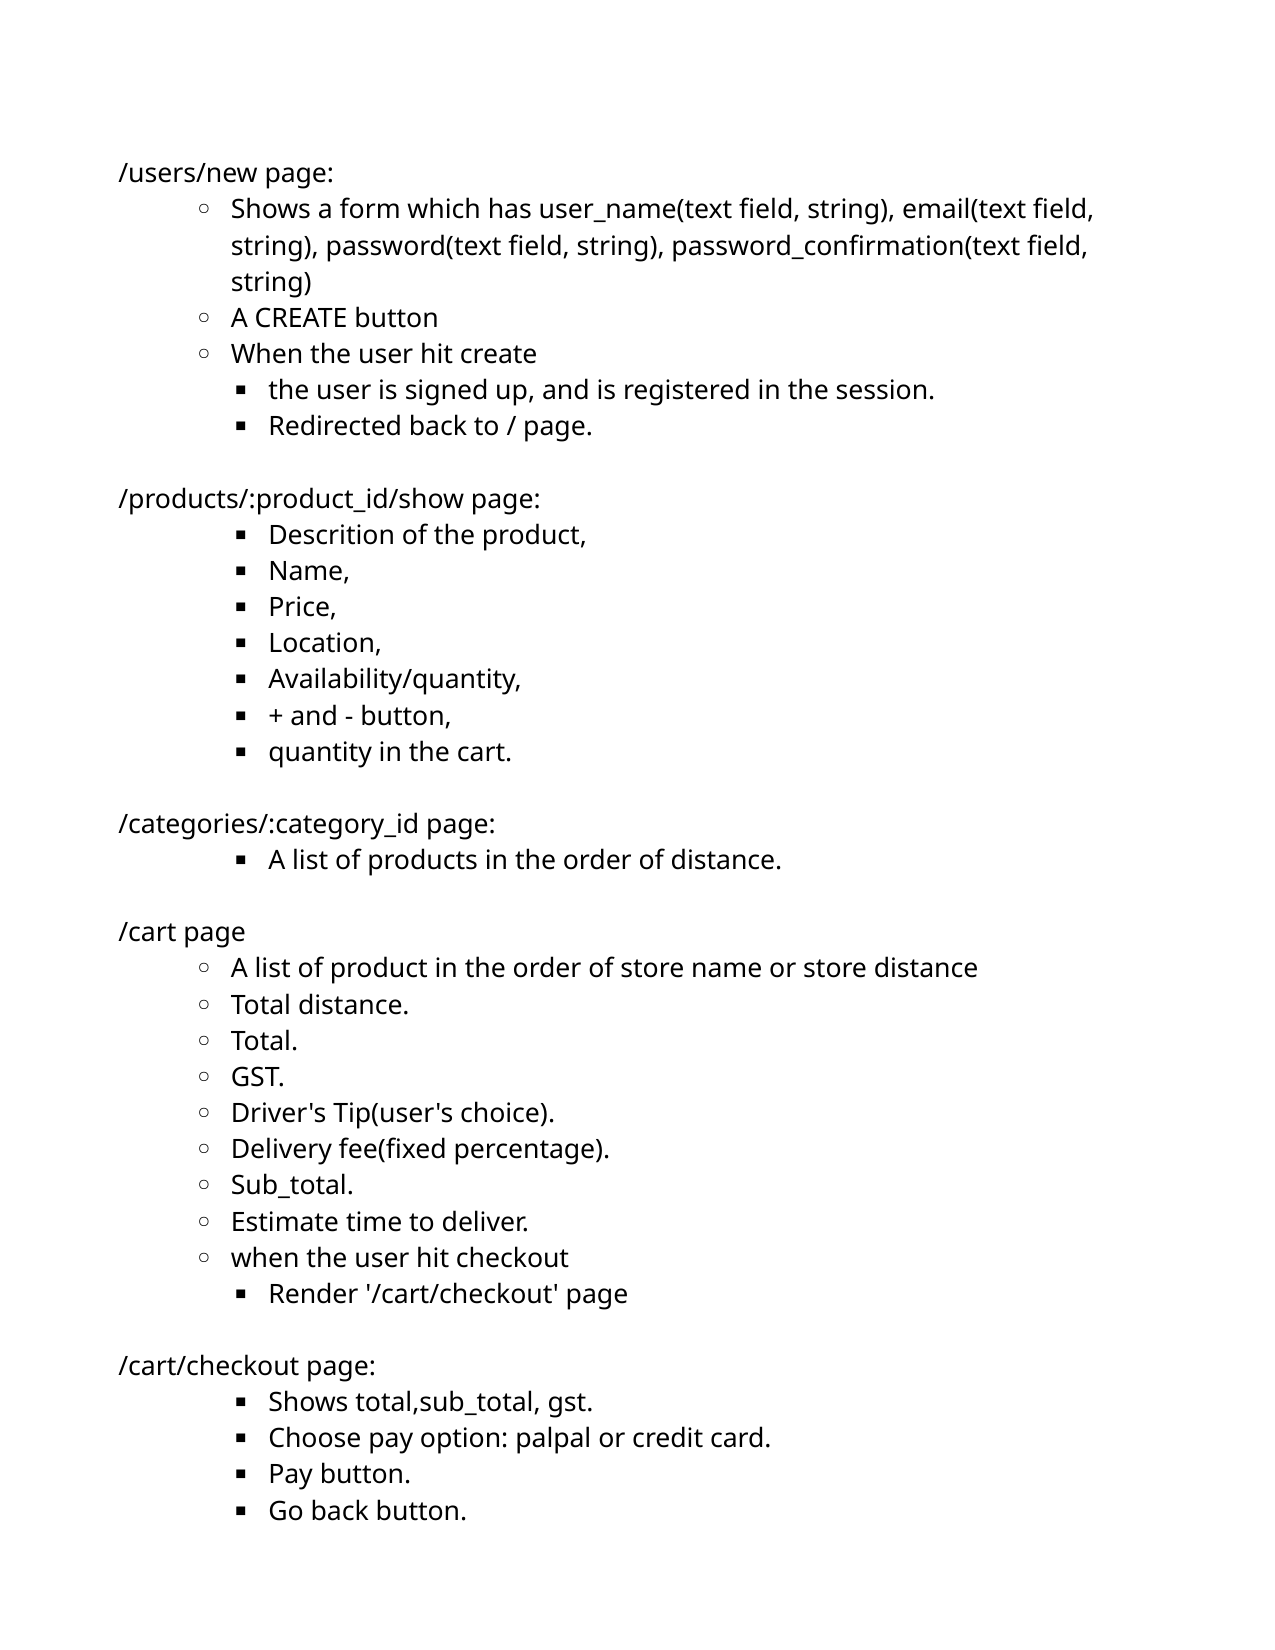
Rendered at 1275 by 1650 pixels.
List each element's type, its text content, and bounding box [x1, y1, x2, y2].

list Render '/cart/checkout' page [231, 1275, 1157, 1311]
list Driver's Tip(user's choice). [193, 1094, 1157, 1130]
text /cart page [118, 913, 1157, 949]
list + and - button, [231, 696, 1157, 733]
list Total. [193, 1022, 1157, 1058]
list when the user hit checkout [193, 1239, 1157, 1275]
list Estimate time to deliver. [193, 1202, 1157, 1239]
text /categories/:category_id page: [118, 805, 1157, 841]
list the user is signed up, and is registered in the session. [231, 371, 1157, 407]
list GST. [193, 1058, 1157, 1094]
list Price, [231, 588, 1157, 624]
list Descrition of the product, [231, 516, 1157, 552]
list When the user hit create [193, 335, 1157, 371]
text /products/:product_id/show page: [118, 479, 1157, 516]
list Sub_total. [193, 1166, 1157, 1202]
list Choose pay option: palpal or credit card. [231, 1419, 1157, 1456]
list Availability/quantity, [231, 660, 1157, 696]
list A list of products in the order of distance. [231, 841, 1157, 877]
list Pay button. [231, 1456, 1157, 1492]
text /cart/checkout page: [118, 1347, 1157, 1383]
list Redirected back to / page. [231, 407, 1157, 443]
list Name, [231, 552, 1157, 588]
list Shows total,sub_total, gst. [231, 1383, 1157, 1419]
list Shows a form which has user_name(text field, string), email(text field, string), password(text field, string), password_confirmation(text field, string) [193, 190, 1157, 299]
list Delivery fee(fixed percentage). [193, 1130, 1157, 1166]
text /users/new page: [118, 154, 1157, 190]
list Go back button. [231, 1492, 1157, 1528]
list Location, [231, 624, 1157, 660]
list A CREATE button [193, 299, 1157, 335]
list quantity in the cart. [231, 733, 1157, 769]
list Total distance. [193, 986, 1157, 1022]
list A list of product in the order of store name or store distance [193, 949, 1157, 986]
